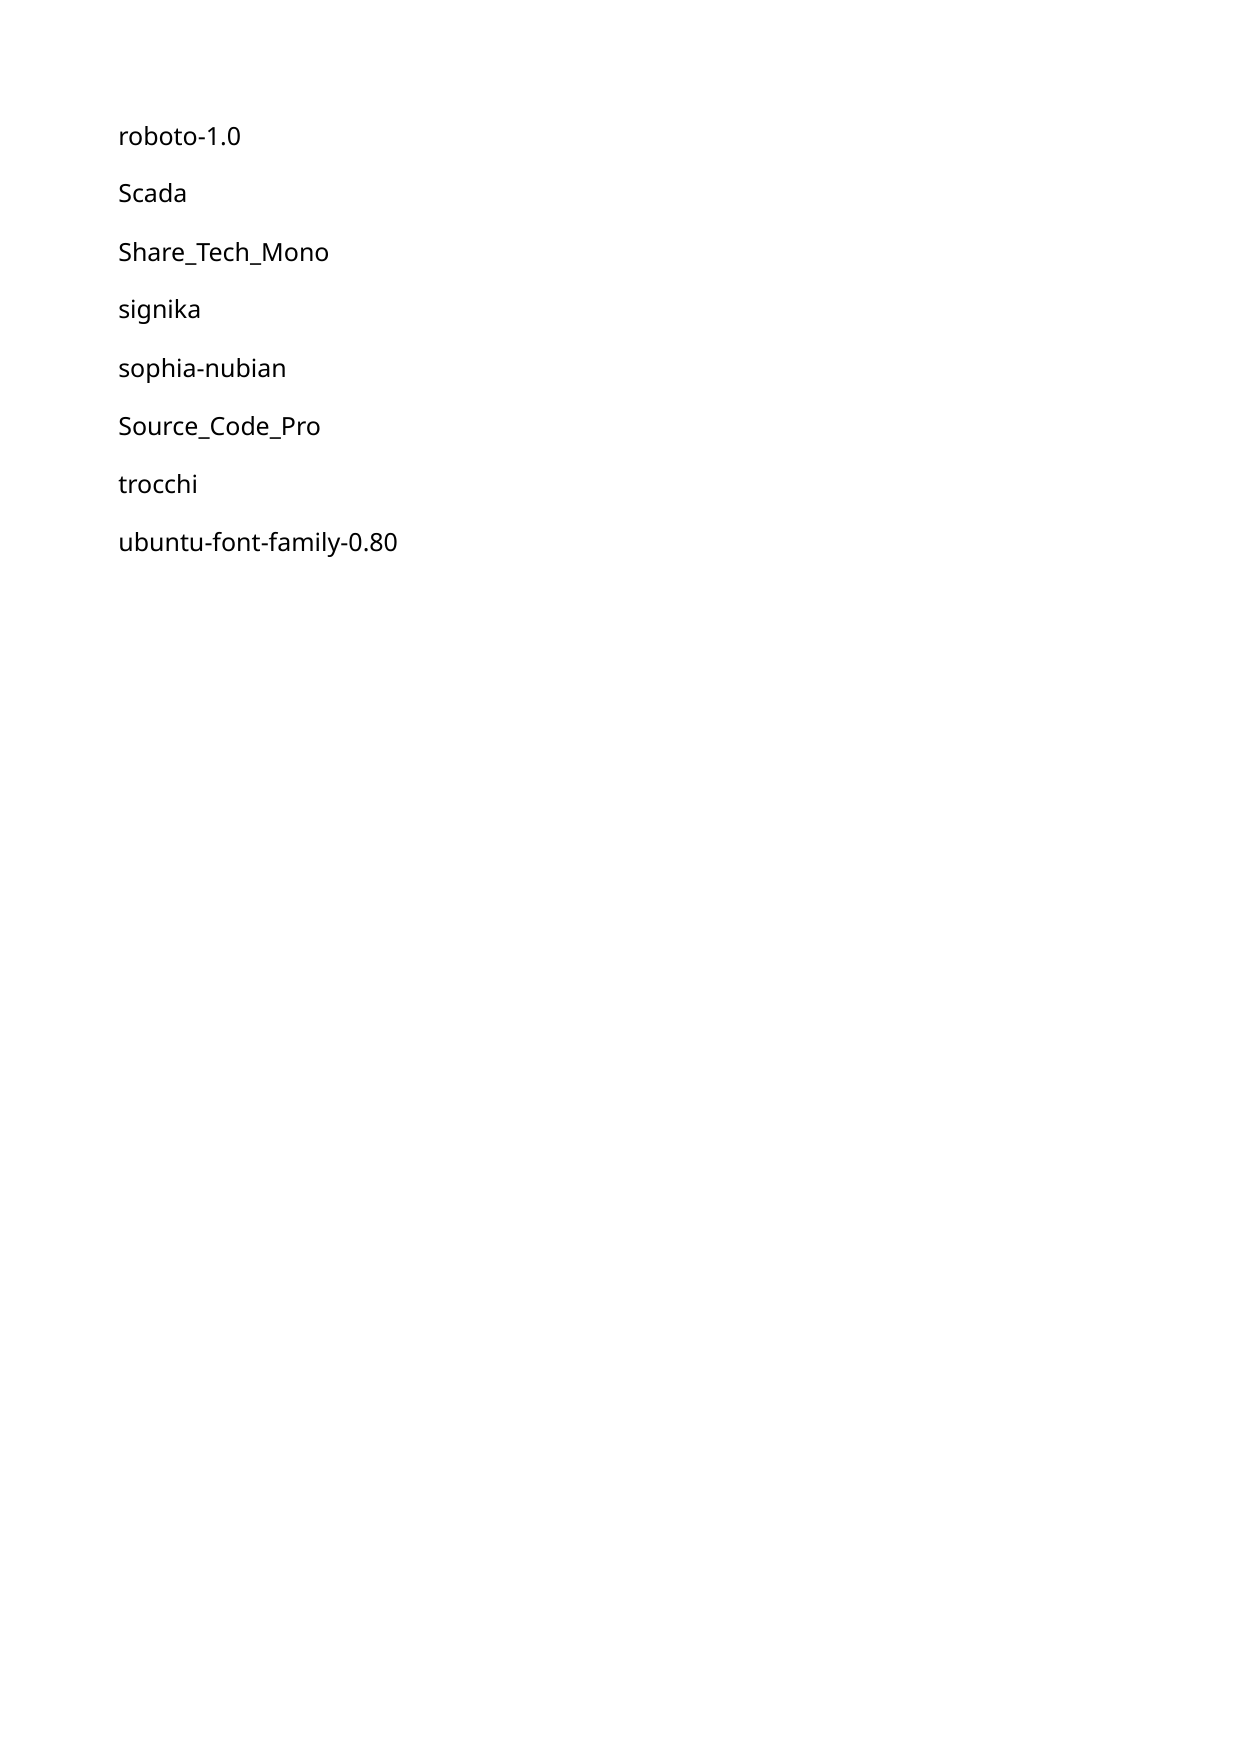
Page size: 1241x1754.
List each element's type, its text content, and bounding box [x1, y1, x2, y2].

text roboto-1.0 [118, 118, 1122, 152]
text Scada [118, 176, 1122, 210]
text sophia-nubian [118, 350, 1122, 384]
text signika [118, 292, 1122, 326]
text Source_Code_Pro [118, 408, 1122, 442]
text Share_Tech_Mono [118, 234, 1122, 268]
text trocchi [118, 466, 1122, 500]
text ubuntu-font-family-0.80 [118, 524, 1122, 558]
